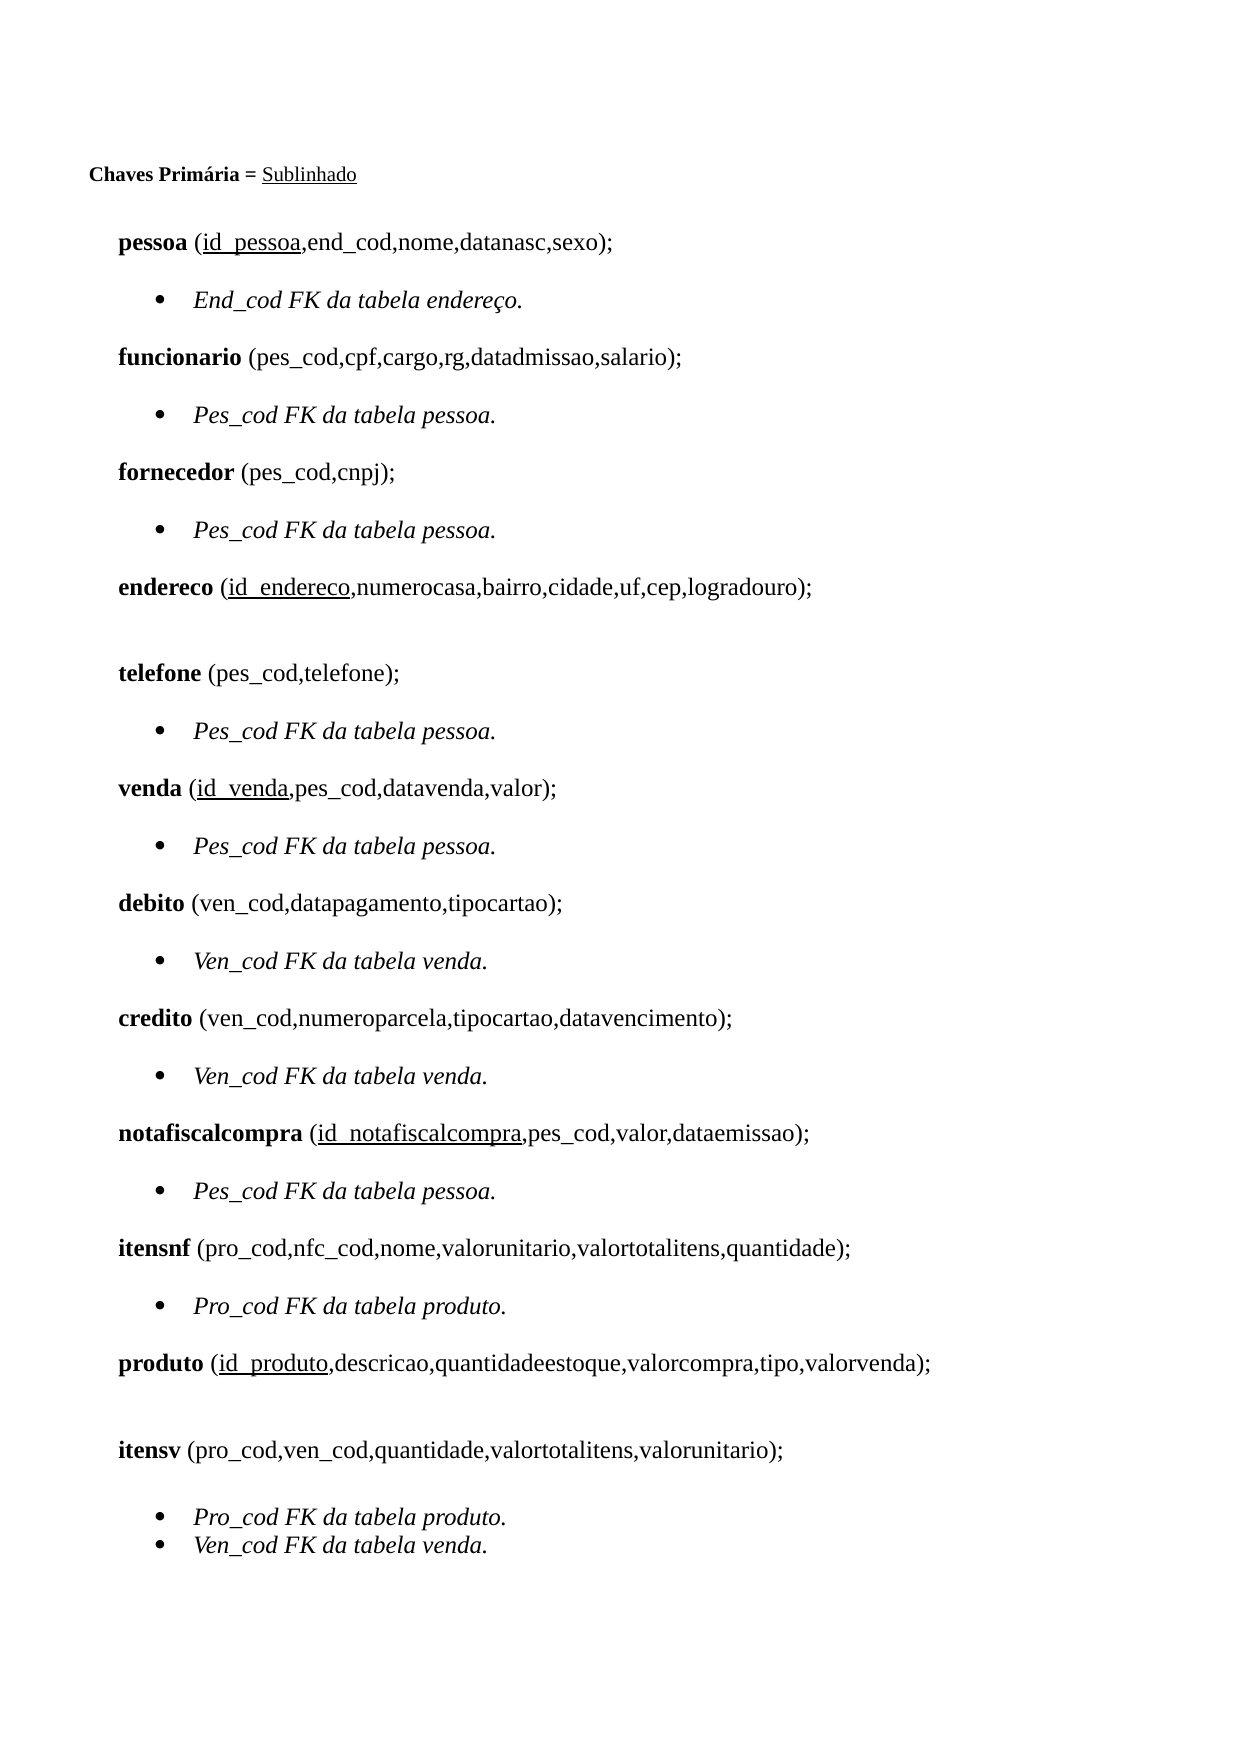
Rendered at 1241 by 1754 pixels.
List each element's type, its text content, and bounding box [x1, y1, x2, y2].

text notafiscalcompra (id_notafiscalcompra,pes_cod,valor,dataemissao); [15, 1118, 1122, 1147]
list Ven_cod FK da tabela venda. [156, 1061, 1122, 1090]
text produto (id_produto,descricao,quantidadeestoque,valorcompra,tipo,valorvenda); [15, 1348, 1122, 1377]
list Pes_cod FK da tabela pessoa. [156, 515, 1122, 543]
list Ven_cod FK da tabela venda. [156, 1531, 1122, 1559]
list Pro_cod FK da tabela produto. [156, 1291, 1122, 1320]
text funcionario (pes_cod,cpf,cargo,rg,datadmissao,salario); [15, 342, 1122, 371]
list End_cod FK da tabela endereço. [156, 285, 1122, 313]
text debito (ven_cod,datapagamento,tipocartao); [15, 888, 1122, 917]
text Chaves Primária = Sublinhado [15, 151, 1122, 189]
text credito (ven_cod,numeroparcela,tipocartao,datavencimento); [15, 1003, 1122, 1032]
list Pro_cod FK da tabela produto. [156, 1502, 1122, 1531]
text pessoa (id_pessoa,end_cod,nome,datanasc,sexo); [15, 227, 1122, 256]
list Pes_cod FK da tabela pessoa. [156, 716, 1122, 745]
text itensv (pro_cod,ven_cod,quantidade,valortotalitens,valorunitario); [118, 1435, 1122, 1463]
text endereco (id_endereco,numerocasa,bairro,cidade,uf,cep,logradouro); [15, 572, 1122, 601]
list Pes_cod FK da tabela pessoa. [156, 1176, 1122, 1205]
list Pes_cod FK da tabela pessoa. [156, 400, 1122, 428]
text telefone (pes_cod,telefone); [15, 658, 1122, 687]
list Ven_cod FK da tabela venda. [156, 946, 1122, 975]
text itensnf (pro_cod,nfc_cod,nome,valorunitario,valortotalitens,quantidade); [15, 1233, 1122, 1262]
list Pes_cod FK da tabela pessoa. [156, 831, 1122, 860]
text venda (id_venda,pes_cod,datavenda,valor); [15, 773, 1122, 802]
text fornecedor (pes_cod,cnpj); [15, 457, 1122, 486]
